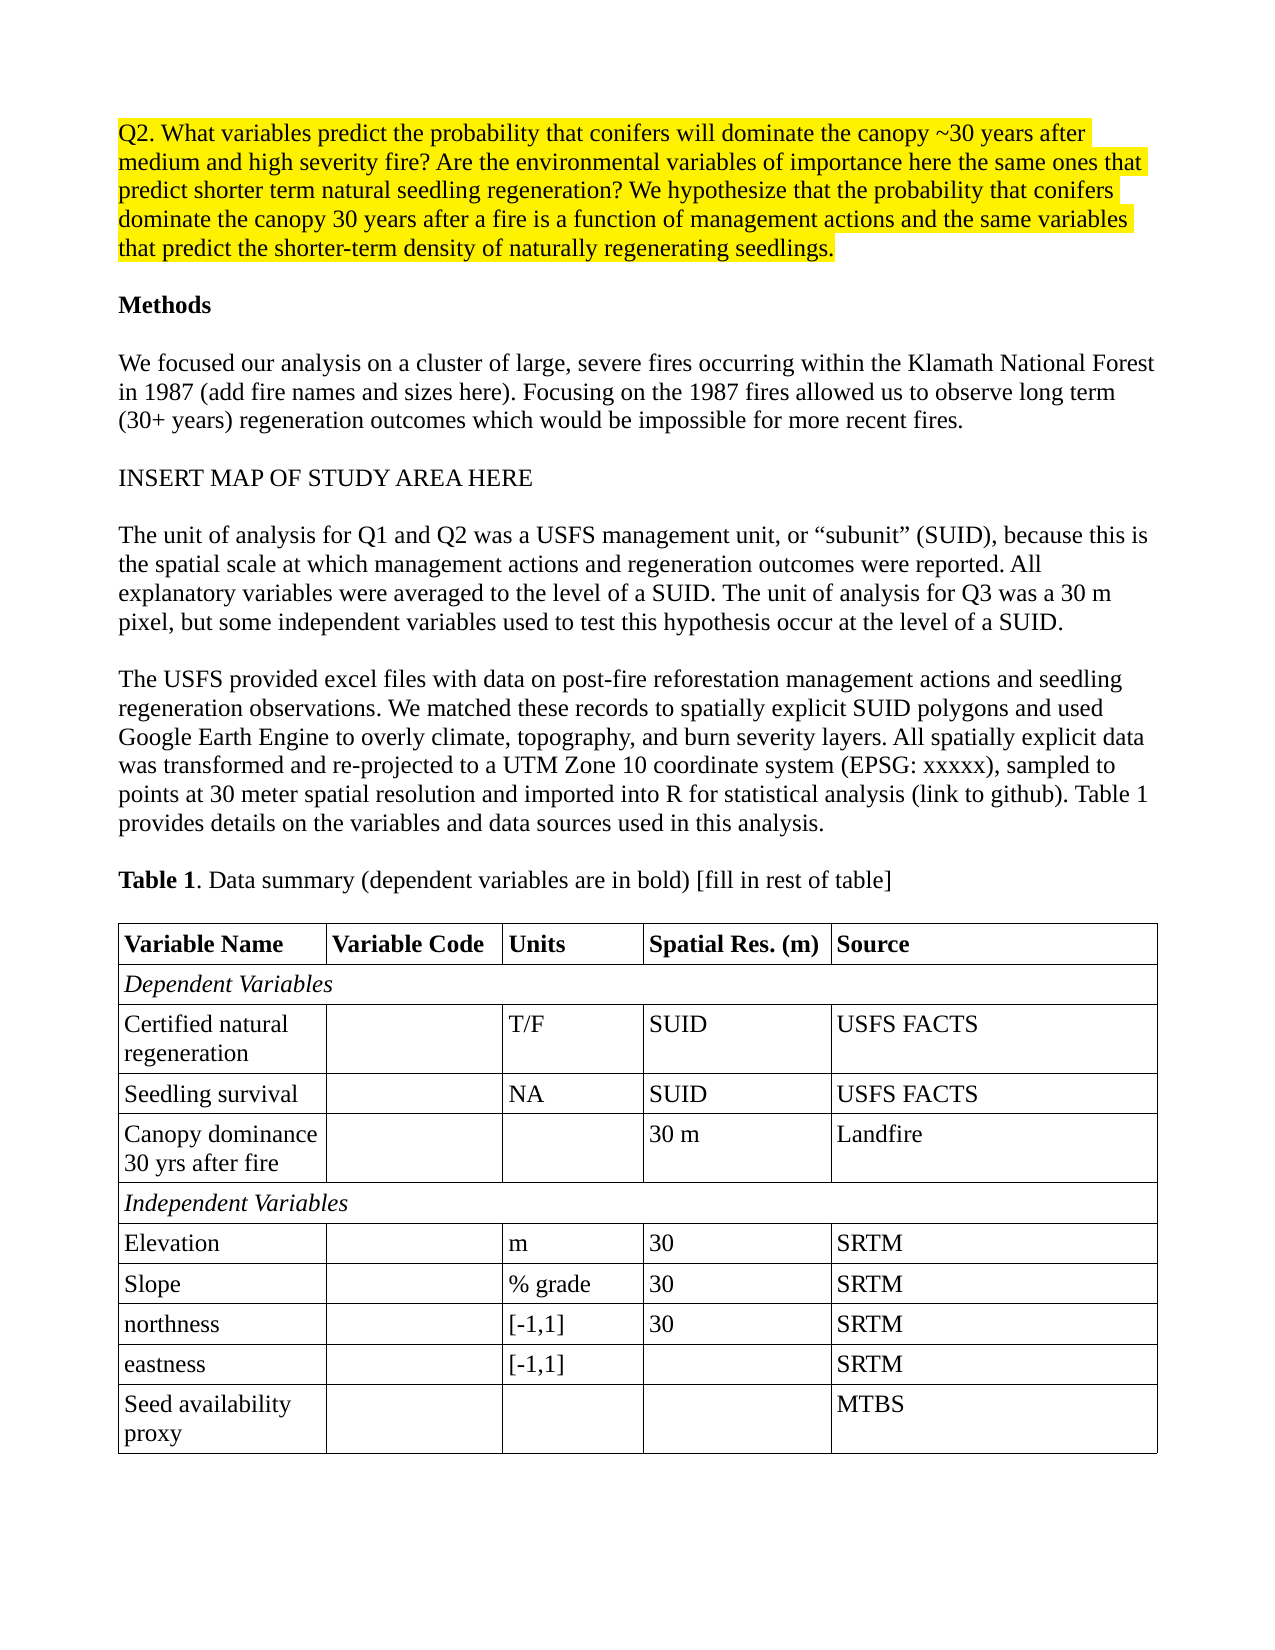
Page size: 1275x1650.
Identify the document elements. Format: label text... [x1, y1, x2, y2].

table_cell T/F [503, 1005, 643, 1073]
table_header Spatial Res. (m) [644, 924, 831, 963]
table_header Variable Name [119, 924, 326, 963]
table_cell 30 m [644, 1114, 831, 1182]
table_cell [327, 1005, 502, 1073]
table_cell Canopy dominance 30 yrs after fire [119, 1114, 326, 1182]
table_cell Dependent Variables [119, 965, 1157, 1004]
table_cell USFS FACTS [832, 1074, 1157, 1113]
table_cell [644, 1345, 831, 1384]
table_cell SRTM [832, 1304, 1157, 1343]
table_cell [327, 1074, 502, 1113]
text INSERT MAP OF STUDY AREA HERE [118, 463, 1157, 492]
table_cell [327, 1304, 502, 1343]
table_cell 30 [644, 1264, 831, 1303]
table_cell SUID [644, 1005, 831, 1073]
table_cell MTBS [832, 1385, 1157, 1453]
table_cell [503, 1385, 643, 1453]
table_cell SRTM [832, 1345, 1157, 1384]
table_header Variable Code [327, 924, 502, 963]
table_cell m [503, 1224, 643, 1263]
table_cell [327, 1385, 502, 1453]
table_cell Certified natural regeneration [119, 1005, 326, 1073]
text Table 1. Data summary (dependent variables are in bold) [fill in rest of table] [118, 866, 1157, 894]
table_cell SUID [644, 1074, 831, 1113]
text The USFS provided excel files with data on post-fire reforestation management actions and seedling regeneration observations. We matched these records to spatially explicit SUID polygons and used Google Earth Engine to overly climate, topography, and burn severity layers. All spatially explicit data was transformed and re-projected to a UTM Zone 10 coordinate system (EPSG: xxxxx), sampled to points at 30 meter spatial resolution and imported into R for statistical analysis (link to github). Table 1 provides details on the variables and data sources used in this analysis. [118, 664, 1157, 837]
table_cell % grade [503, 1264, 643, 1303]
table_cell [327, 1345, 502, 1384]
table_cell NA [503, 1074, 643, 1113]
table_cell Independent Variables [119, 1183, 1157, 1222]
table_cell Slope [119, 1264, 326, 1303]
table_cell Landfire [832, 1114, 1157, 1182]
table_header Source [832, 924, 1157, 963]
table_cell [327, 1114, 502, 1182]
table_cell Seedling survival [119, 1074, 326, 1113]
table_cell eastness [119, 1345, 326, 1384]
table_cell [644, 1385, 831, 1453]
text Q2. What variables predict the probability that conifers will dominate the canopy ~30 years after medium and high severity fire? Are the environmental variables of importance here the same ones that predict shorter term natural seedling regeneration? We hypothesize that the probability that conifers dominate the canopy 30 years after a fire is a function of management actions and the same variables that predict the shorter-term density of naturally regenerating seedlings. [118, 118, 1157, 262]
table_cell [327, 1264, 502, 1303]
table_cell SRTM [832, 1224, 1157, 1263]
table_cell [327, 1224, 502, 1263]
text We focused our analysis on a cluster of large, severe fires occurring within the Klamath National Forest in 1987 (add fire names and sizes here). Focusing on the 1987 fires allowed us to observe long term (30+ years) regeneration outcomes which would be impossible for more recent fires. [118, 348, 1157, 434]
text The unit of analysis for Q1 and Q2 was a USFS management unit, or “subunit” (SUID), because this is the spatial scale at which management actions and regeneration outcomes were reported. All explanatory variables were averaged to the level of a SUID. The unit of analysis for Q3 was a 30 m pixel, but some independent variables used to test this hypothesis occur at the level of a SUID. [118, 521, 1157, 636]
table_cell SRTM [832, 1264, 1157, 1303]
table_cell [-1,1] [503, 1304, 643, 1343]
table_cell USFS FACTS [832, 1005, 1157, 1073]
text Methods [118, 291, 1157, 319]
table_cell [503, 1114, 643, 1182]
table_cell Seed availability proxy [119, 1385, 326, 1453]
table_cell [-1,1] [503, 1345, 643, 1384]
table_cell northness [119, 1304, 326, 1343]
table_cell 30 [644, 1304, 831, 1343]
table_cell Elevation [119, 1224, 326, 1263]
table_header Units [503, 924, 643, 963]
table_cell 30 [644, 1224, 831, 1263]
